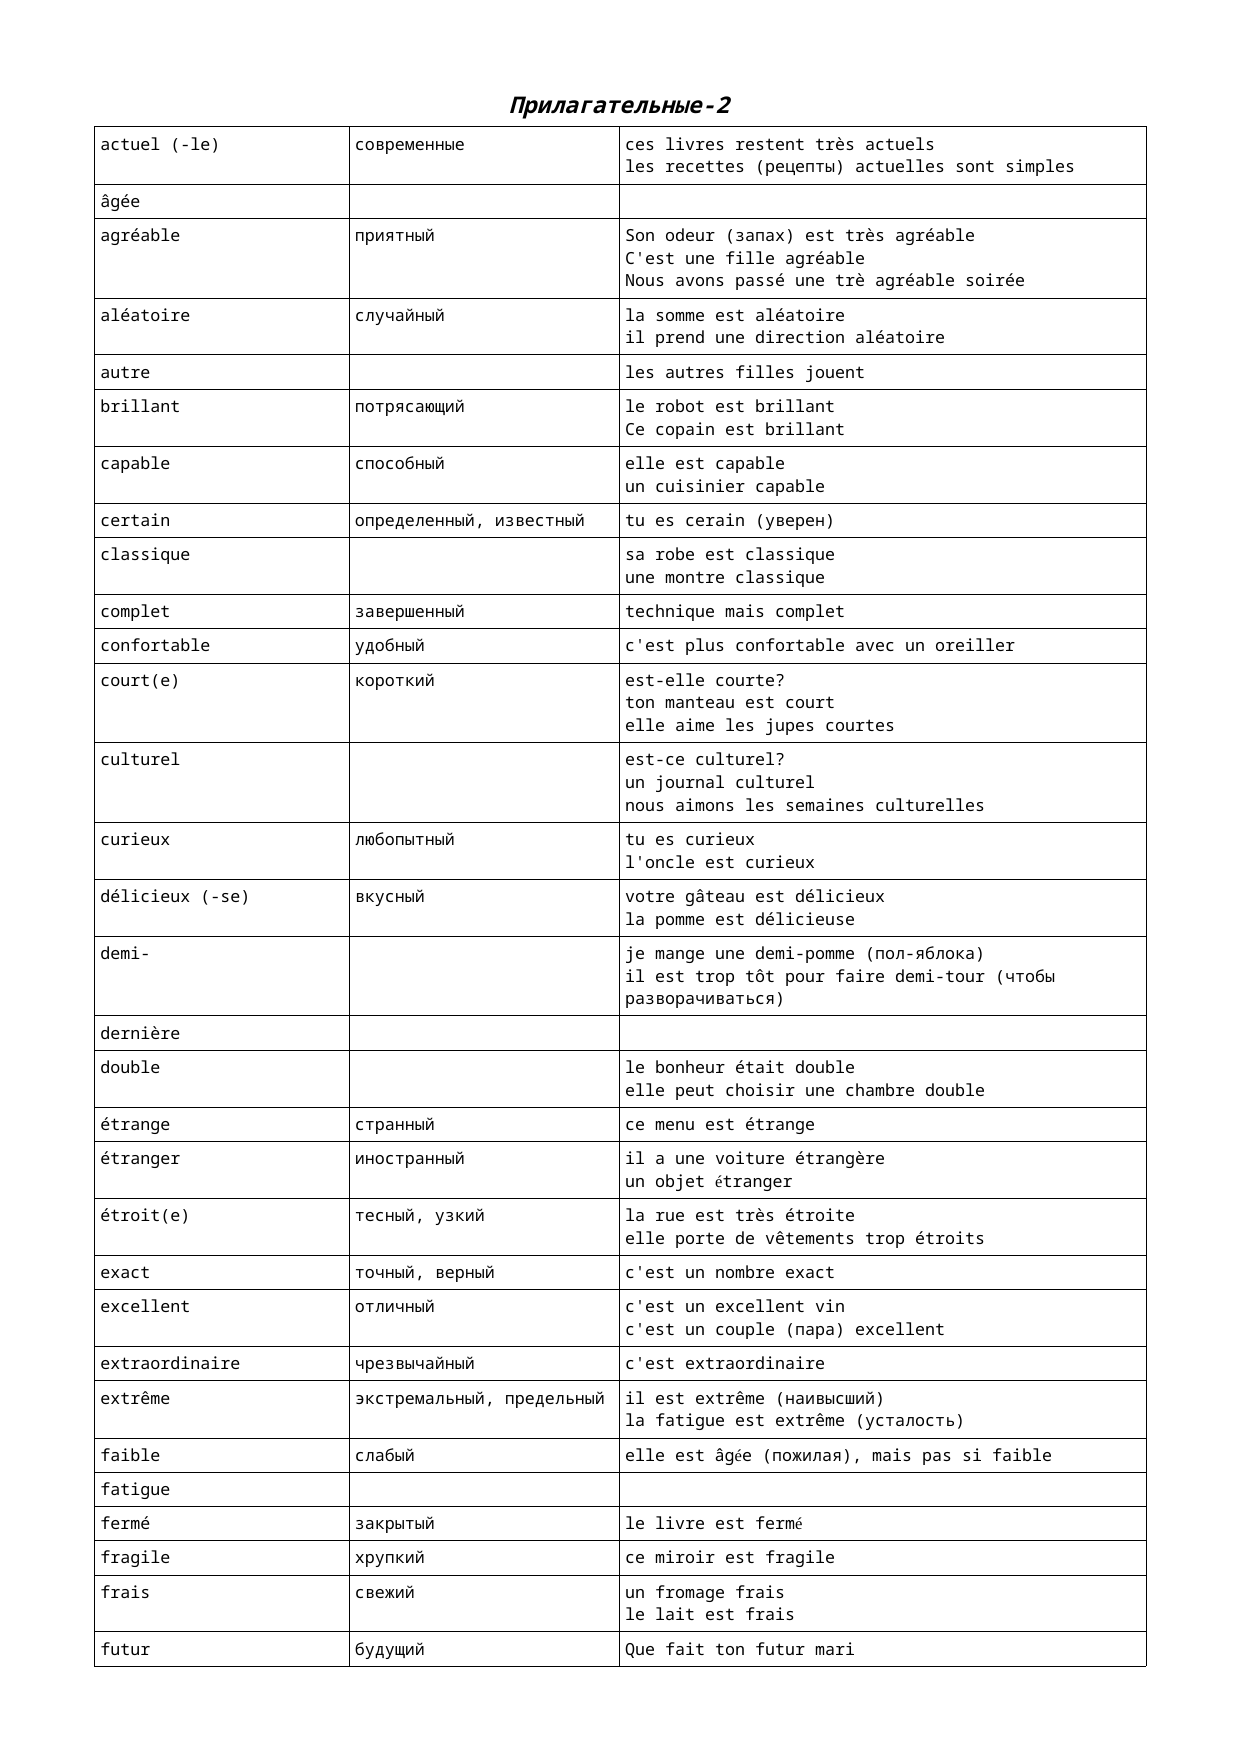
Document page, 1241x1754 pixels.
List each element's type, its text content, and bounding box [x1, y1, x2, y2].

table_cell вкусный [350, 880, 619, 936]
table_cell il est extrême (наивысший) la fatigue est extrême (усталость) [620, 1381, 1146, 1437]
table_cell futur [95, 1632, 349, 1666]
table_cell приятный [350, 219, 619, 297]
table_cell votre gâteau est délicieux la pomme est délicieuse [620, 880, 1146, 936]
table_cell est-elle courte? ton manteau est court elle aime les jupes courtes [620, 664, 1146, 742]
table_cell elle est âgée (пожилая), mais pas si faible [620, 1439, 1146, 1472]
table_cell определенный, известный [350, 504, 619, 537]
table_cell Son odeur (запах) est très agréable C'est une fille agréable Nous avons passé une trè agréable soirée [620, 219, 1146, 297]
table_cell чрезвычайный [350, 1347, 619, 1380]
table_cell certain [95, 504, 349, 537]
table_cell extrême [95, 1381, 349, 1437]
table_cell classique [95, 538, 349, 594]
table_cell потрясающий [350, 390, 619, 446]
table_cell étrange [95, 1108, 349, 1141]
table_cell [350, 743, 619, 822]
table_cell свежий [350, 1576, 619, 1631]
table_cell âgée [95, 185, 349, 218]
table_cell est-ce culturel? un journal culturel nous aimons les semaines culturelles [620, 743, 1146, 822]
table_cell способный [350, 447, 619, 503]
table_cell un fromage frais le lait est frais [620, 1576, 1146, 1631]
table_cell technique mais complet [620, 595, 1146, 628]
table_cell agréable [95, 219, 349, 297]
table_cell autre [95, 355, 349, 389]
table_cell завершенный [350, 595, 619, 628]
table_cell экстремальный, предельный [350, 1381, 619, 1437]
table_cell curieux [95, 823, 349, 879]
table_cell le bonheur était double elle peut choisir une chambre double [620, 1051, 1146, 1107]
table_cell tu es curieux l'oncle est curieux [620, 823, 1146, 879]
table_cell ce menu est étrange [620, 1108, 1146, 1141]
table_cell faible [95, 1439, 349, 1472]
table_cell double [95, 1051, 349, 1107]
table_cell c'est un excellent vin c'est un couple (пара) excellent [620, 1290, 1146, 1346]
table_cell иностранный [350, 1142, 619, 1198]
table_cell aléatoire [95, 299, 349, 354]
table_cell [350, 185, 619, 218]
table_cell тесный, узкий [350, 1199, 619, 1255]
table_cell fermé [95, 1507, 349, 1540]
table_cell elle est capable un cuisinier capable [620, 447, 1146, 503]
table_cell отличный [350, 1290, 619, 1346]
table_cell Que fait ton futur mari [620, 1632, 1146, 1666]
table_cell court(e) [95, 664, 349, 742]
table_cell закрытый [350, 1507, 619, 1540]
table_cell [620, 1016, 1146, 1050]
table_cell les autres filles jouent [620, 355, 1146, 389]
table_cell [350, 937, 619, 1015]
table_cell excellent [95, 1290, 349, 1346]
text Прилагательные-2 [94, 89, 1146, 120]
table_cell fragile [95, 1541, 349, 1574]
table_cell tu es cerain (уверен) [620, 504, 1146, 537]
table_cell [620, 1473, 1146, 1506]
table_cell ce miroir est fragile [620, 1541, 1146, 1574]
table_cell [350, 355, 619, 389]
table_cell le livre est fermé [620, 1507, 1146, 1540]
table_cell c'est extraordinaire [620, 1347, 1146, 1380]
table_cell demi- [95, 937, 349, 1015]
table_cell extraordinaire [95, 1347, 349, 1380]
table_cell fatigue [95, 1473, 349, 1506]
table_cell любопытный [350, 823, 619, 879]
table_cell complet [95, 595, 349, 628]
table_cell [350, 1016, 619, 1050]
table_header ces livres restent très actuels les recettes (рецепты) actuelles sont simples [620, 127, 1146, 183]
table_cell случайный [350, 299, 619, 354]
table_cell [350, 538, 619, 594]
table_cell étranger [95, 1142, 349, 1198]
table_cell [350, 1051, 619, 1107]
table_cell sa robe est classique une montre classique [620, 538, 1146, 594]
table_cell хрупкий [350, 1541, 619, 1574]
table_cell c'est un nombre exact [620, 1256, 1146, 1289]
table_cell le robot est brillant Ce copain est brillant [620, 390, 1146, 446]
table_cell [620, 185, 1146, 218]
table_header современные [350, 127, 619, 183]
table_cell короткий [350, 664, 619, 742]
table_cell [350, 1473, 619, 1506]
table_cell la rue est très étroite elle porte de vêtements trop étroits [620, 1199, 1146, 1255]
table_cell exact [95, 1256, 349, 1289]
table_cell слабый [350, 1439, 619, 1472]
table_cell удобный [350, 629, 619, 662]
table_cell confortable [95, 629, 349, 662]
table_cell c'est plus confortable avec un oreiller [620, 629, 1146, 662]
table_header actuel (-le) [95, 127, 349, 183]
table_cell je mange une demi-pomme (пол-яблока) il est trop tôt pour faire demi-tour (чтобы разворачиваться) [620, 937, 1146, 1015]
table_cell dernière [95, 1016, 349, 1050]
table_cell brillant [95, 390, 349, 446]
table_cell il a une voiture étrangère un objet étranger [620, 1142, 1146, 1198]
table_cell la somme est aléatoire il prend une direction aléatoire [620, 299, 1146, 354]
table_cell будущий [350, 1632, 619, 1666]
table_cell capable [95, 447, 349, 503]
table_cell странный [350, 1108, 619, 1141]
table_cell étroit(e) [95, 1199, 349, 1255]
table_cell délicieux (-se) [95, 880, 349, 936]
table_cell culturel [95, 743, 349, 822]
table_cell frais [95, 1576, 349, 1631]
table_cell точный, верный [350, 1256, 619, 1289]
